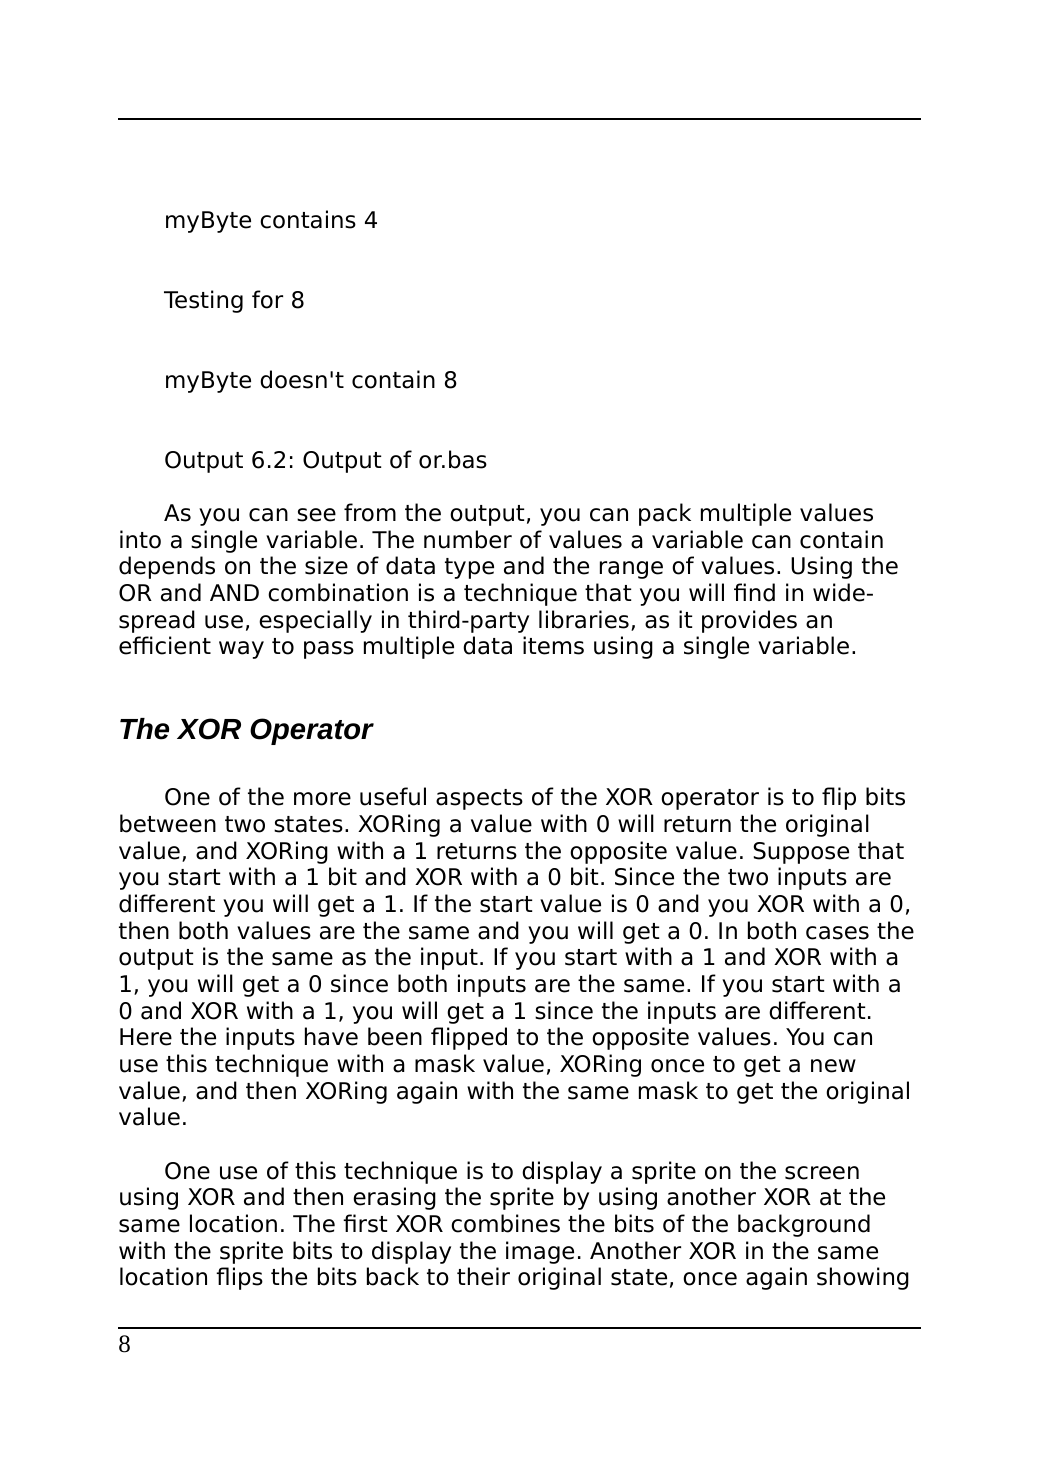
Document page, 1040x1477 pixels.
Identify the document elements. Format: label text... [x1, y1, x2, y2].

text Testing for 8 [118, 287, 921, 313]
text As you can see from the output, you can pack multiple values into a single variable. The number of values a variable can contain depends on the size of data type and the range of values. Using the OR and AND combination is a technique that you will find in wide-spread use, especially in third-party libraries, as it provides an efficient way to pass multiple data items using a single variable. [118, 500, 921, 660]
subtitle The XOR Operator [118, 712, 921, 745]
text myByte contains 4 [118, 207, 921, 233]
text One use of this technique is to display a sprite on the screen using XOR and then erasing the sprite by using another XOR at the same location. The first XOR combines the bits of the background with the sprite bits to display the image. Another XOR in the same location flips the bits back to their original state, once again showing [118, 1158, 921, 1291]
text One of the more useful aspects of the XOR operator is to flip bits between two states. XORing a value with 0 will return the original value, and XORing with a 1 returns the opposite value. Suppose that you start with a 1 bit and XOR with a 0 bit. Since the two inputs are different you will get a 1. If the start value is 0 and you XOR with a 0, then both values are the same and you will get a 0. In both cases the output is the same as the input. If you start with a 1 and XOR with a 1, you will get a 0 since both inputs are the same. If you start with a 0 and XOR with a 1, you will get a 1 since the inputs are different. Here the inputs have been flipped to the opposite values. You can use this technique with a mask value, XORing once to get a new value, and then XORing again with the same mask to get the original value. [118, 784, 921, 1131]
text myByte doesn't contain 8 [118, 367, 921, 393]
text Output 6.2: Output of or.bas [118, 447, 921, 473]
